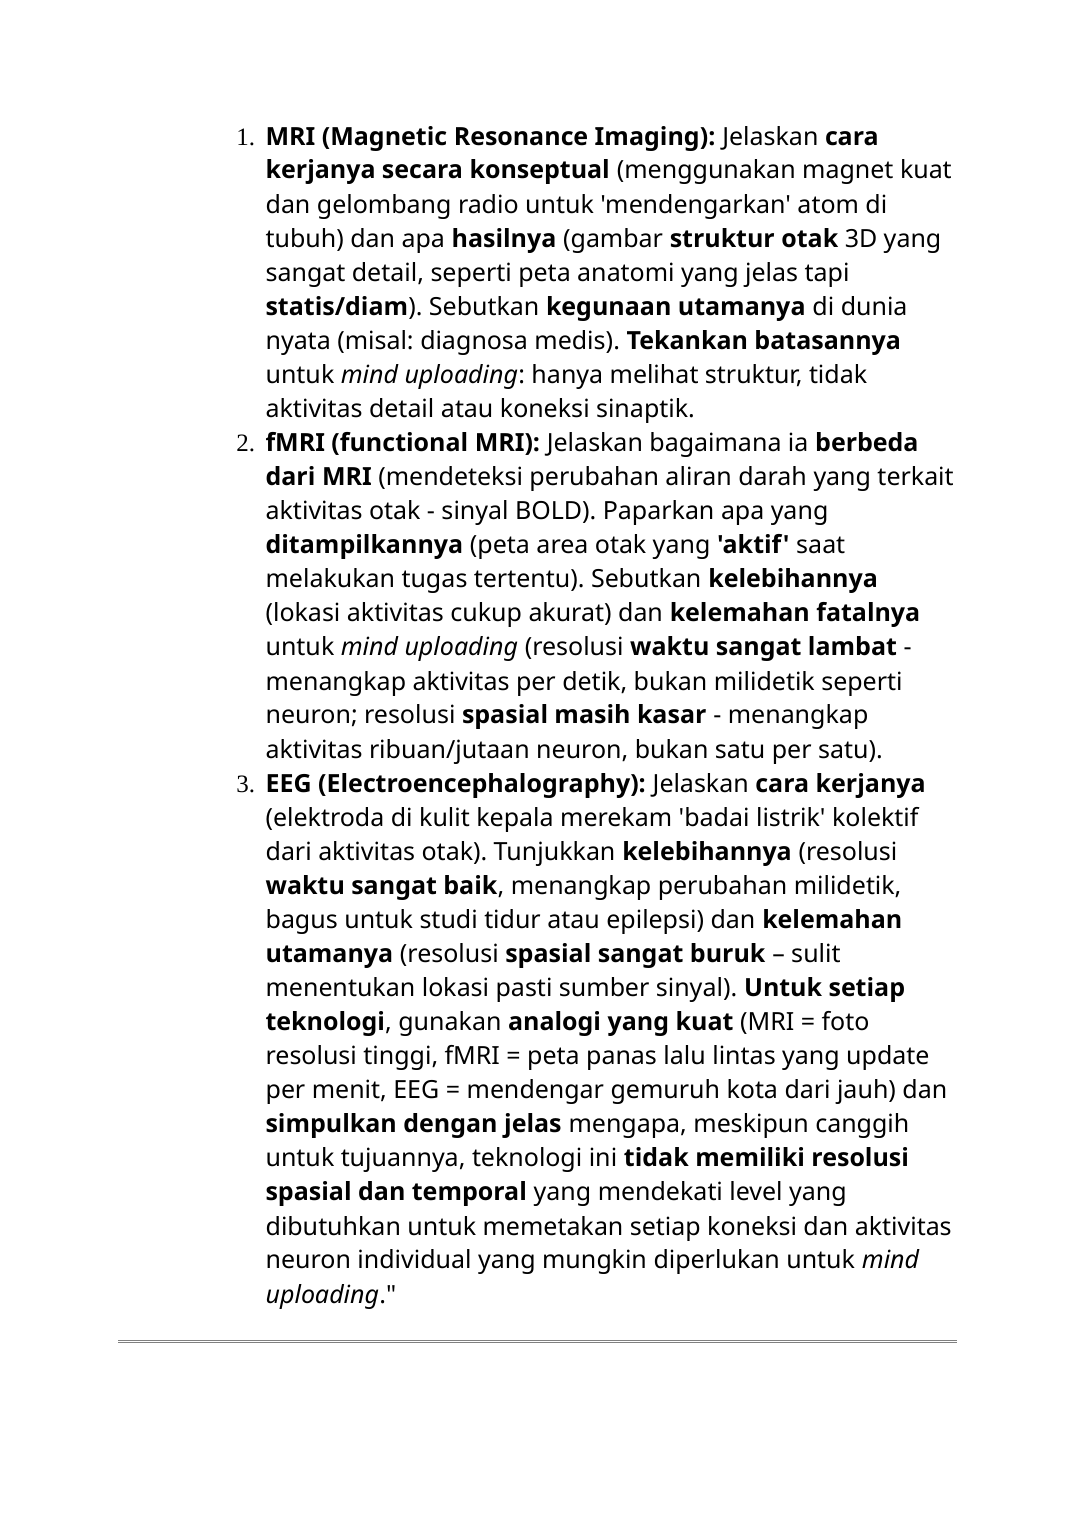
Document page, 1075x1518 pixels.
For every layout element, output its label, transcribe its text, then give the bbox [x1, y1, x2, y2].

list fMRI (functional MRI): Jelaskan bagaimana ia berbeda dari MRI (mendeteksi perubahan aliran darah yang terkait aktivitas otak - sinyal BOLD). Paparkan apa yang ditampilkannya (peta area otak yang 'aktif' saat melakukan tugas tertentu). Sebutkan kelebihannya (lokasi aktivitas cukup akurat) dan kelemahan fatalnya untuk mind uploading (resolusi waktu sangat lambat - menangkap aktivitas per detik, bukan milidetik seperti neuron; resolusi spasial masih kasar - menangkap aktivitas ribuan/jutaan neuron, bukan satu per satu). [236, 425, 957, 765]
list EEG (Electroencephalography): Jelaskan cara kerjanya (elektroda di kulit kepala merekam 'badai listrik' kolektif dari aktivitas otak). Tunjukkan kelebihannya (resolusi waktu sangat baik, menangkap perubahan milidetik, bagus untuk studi tidur atau epilepsi) dan kelemahan utamanya (resolusi spasial sangat buruk – sulit menentukan lokasi pasti sumber sinyal). Untuk setiap teknologi, gunakan analogi yang kuat (MRI = foto resolusi tinggi, fMRI = peta panas lalu lintas yang update per menit, EEG = mendengar gemuruh kota dari jauh) dan simpulkan dengan jelas mengapa, meskipun canggih untuk tujuannya, teknologi ini tidak memiliki resolusi spasial dan temporal yang mendekati level yang dibutuhkan untuk memetakan setiap koneksi dan aktivitas neuron individual yang mungkin diperlukan untuk mind uploading." [236, 765, 957, 1310]
list MRI (Magnetic Resonance Imaging): Jelaskan cara kerjanya secara konseptual (menggunakan magnet kuat dan gelombang radio untuk 'mendengarkan' atom di tubuh) dan apa hasilnya (gambar struktur otak 3D yang sangat detail, seperti peta anatomi yang jelas tapi statis/diam). Sebutkan kegunaan utamanya di dunia nyata (misal: diagnosa medis). Tekankan batasannya untuk mind uploading: hanya melihat struktur, tidak aktivitas detail atau koneksi sinaptik. [236, 118, 957, 425]
